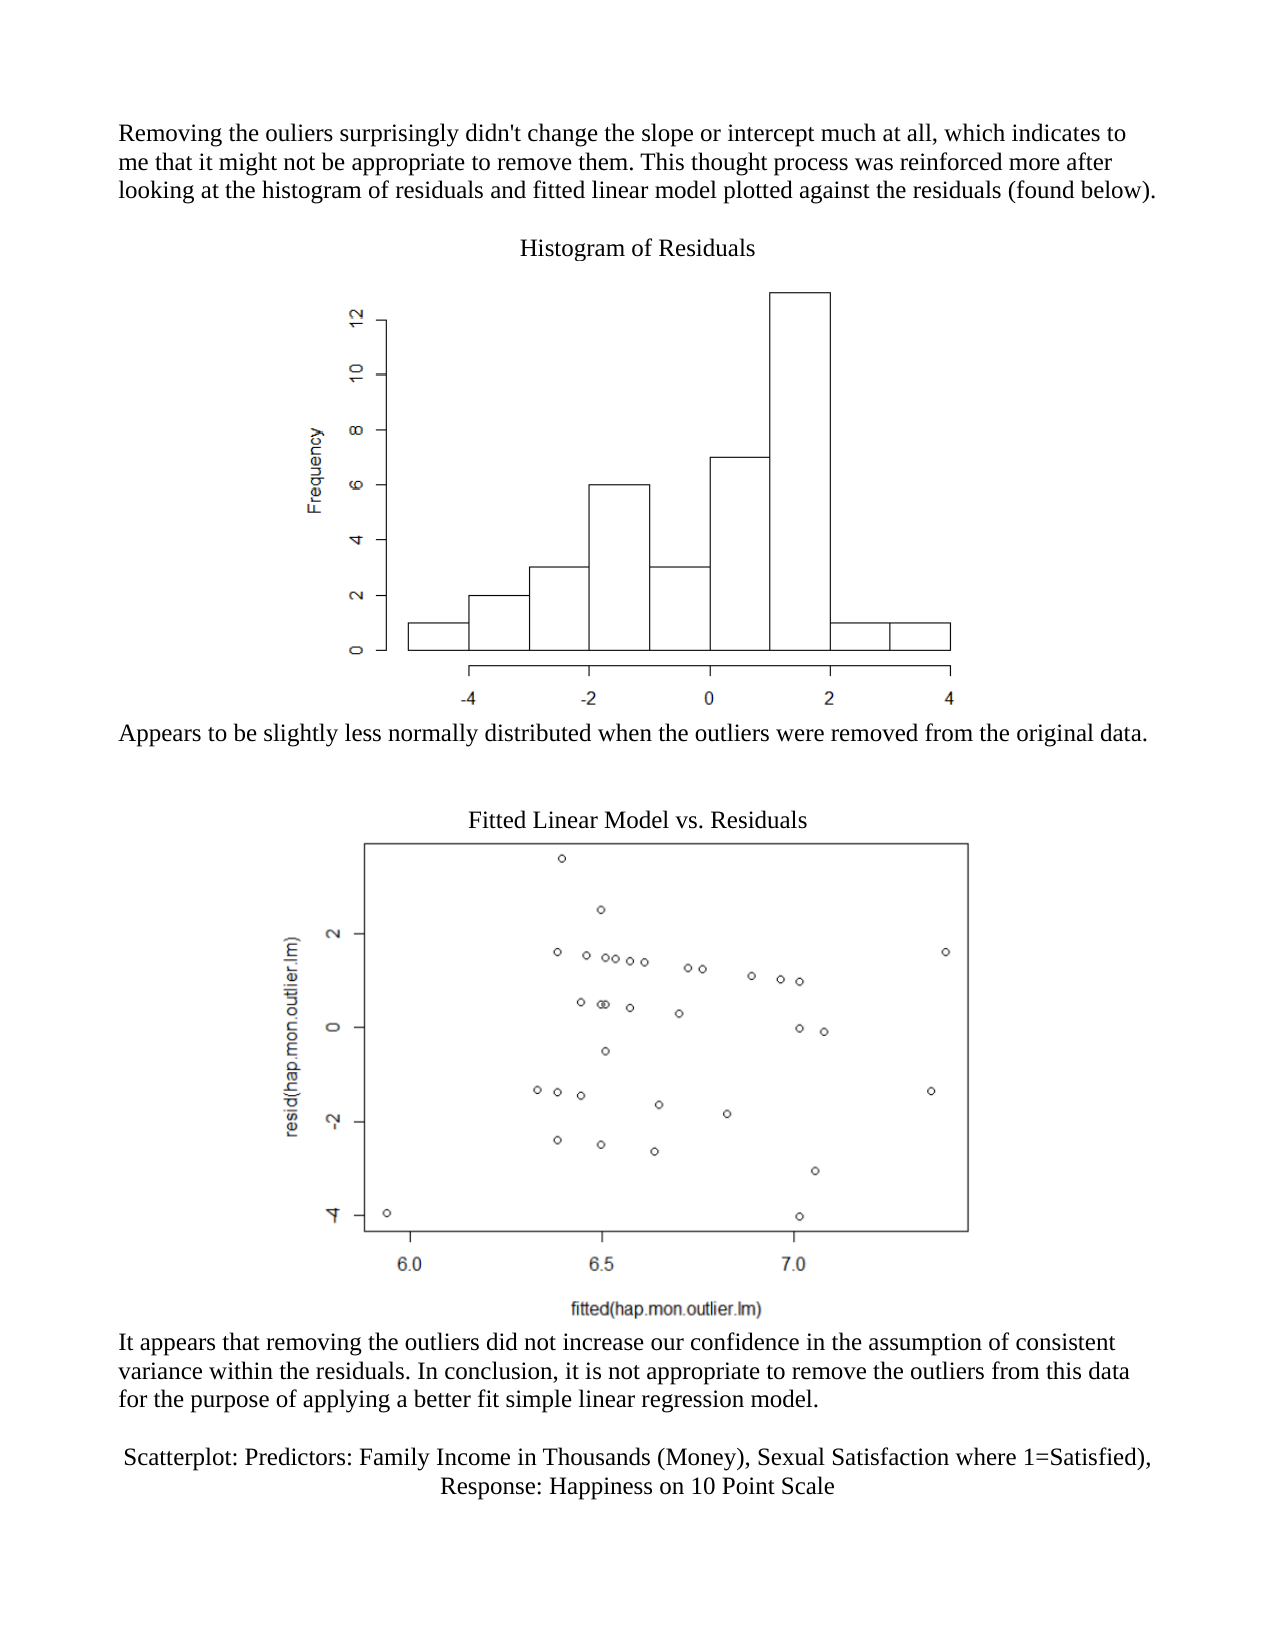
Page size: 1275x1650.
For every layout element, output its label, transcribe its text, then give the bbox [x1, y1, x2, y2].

text Appears to be slightly less normally distributed when the outliers were removed from the original data. [118, 262, 1157, 747]
text Fitted Linear Model vs. Residuals [118, 805, 1157, 833]
text Histogram of Residuals [118, 233, 1157, 262]
picture [305, 261, 970, 719]
picture [279, 833, 996, 1327]
text It appears that removing the outliers did not increase our confidence in the assumption of consistent variance within the residuals. In conclusion, it is not appropriate to remove the outliers from this data for the purpose of applying a better fit simple linear regression model. [118, 833, 1157, 1413]
text Scatterplot: Predictors: Family Income in Thousands (Money), Sexual Satisfaction where 1=Satisfied), Response: Happiness on 10 Point Scale [118, 1442, 1157, 1499]
text Removing the ouliers surprisingly didn't change the slope or intercept much at all, which indicates to me that it might not be appropriate to remove them. This thought process was reinforced more after looking at the histogram of residuals and fitted linear model plotted against the residuals (found below). [118, 118, 1157, 204]
